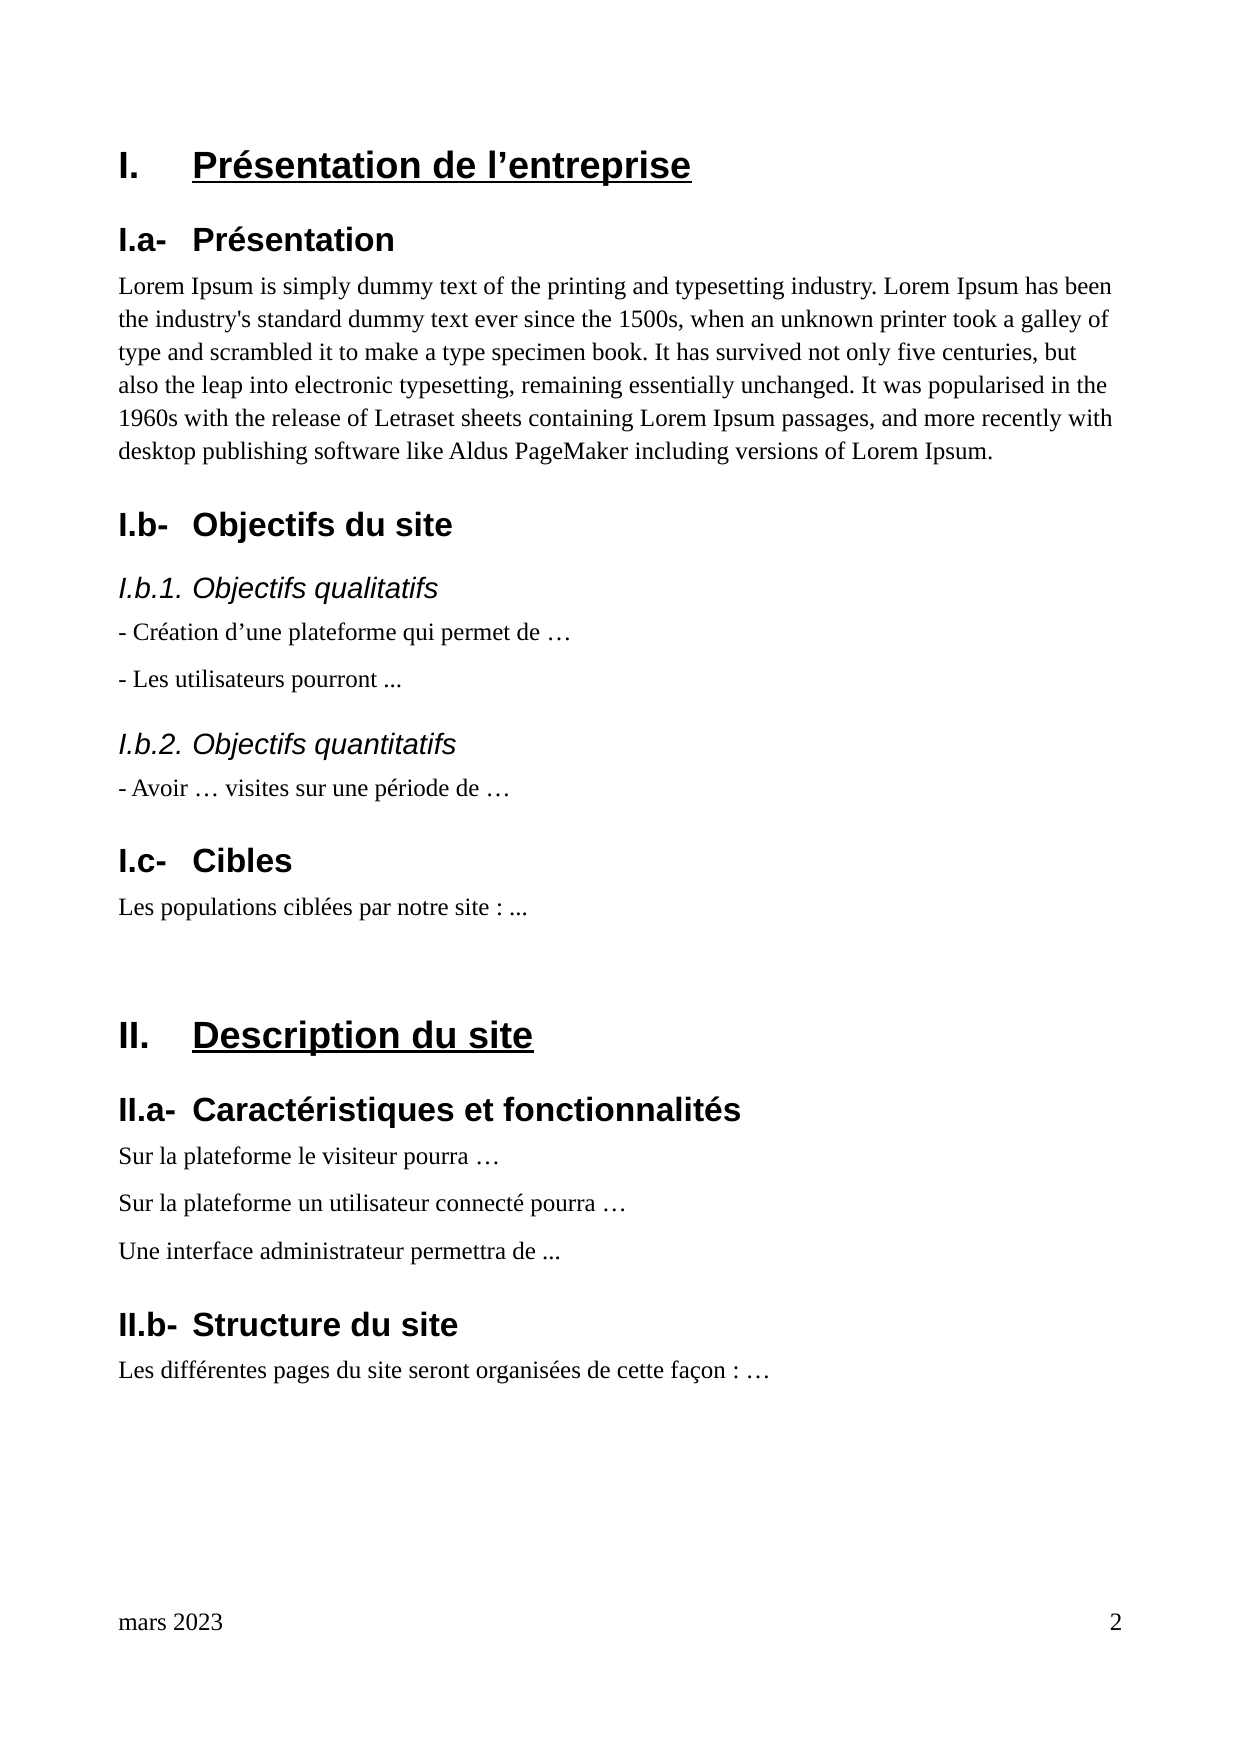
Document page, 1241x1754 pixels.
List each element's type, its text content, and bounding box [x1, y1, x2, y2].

text - Les utilisateurs pourront ... [118, 664, 1122, 693]
subtitle Présentation [118, 220, 1122, 259]
text Sur la plateforme le visiteur pourra … [118, 1141, 1122, 1169]
text Sur la plateforme un utilisateur connecté pourra … [118, 1188, 1122, 1217]
subtitle Objectifs quantitatifs [118, 727, 1122, 760]
text Lorem Ipsum is simply dummy text of the printing and typesetting industry. Lorem Ipsum has been the industry's standard dummy text ever since the 1500s, when an unknown printer took a galley of type and scrambled it to make a type specimen book. It has survived not only five centuries, but also the leap into electronic typesetting, remaining essentially unchanged. It was popularised in the 1960s with the release of Letraset sheets containing Lorem Ipsum passages, and more recently with desktop publishing software like Aldus PageMaker including versions of Lorem Ipsum. [118, 271, 1122, 465]
text - Création d’une plateforme qui permet de … [118, 617, 1122, 646]
text Une interface administrateur permettra de ... [118, 1236, 1122, 1265]
subtitle Objectifs du site [118, 505, 1122, 543]
text - Avoir … visites sur une période de … [118, 773, 1122, 802]
subtitle Structure du site [118, 1304, 1122, 1343]
text Les populations ciblées par notre site : ... [118, 892, 1122, 921]
subtitle Présentation de l’entreprise [118, 143, 1122, 187]
subtitle Objectifs qualitatifs [118, 571, 1122, 604]
text Les différentes pages du site seront organisées de cette façon : … [118, 1356, 1122, 1384]
subtitle Cibles [118, 841, 1122, 880]
subtitle Description du site [118, 1013, 1122, 1056]
subtitle Caractéristiques et fonctionnalités [118, 1089, 1122, 1128]
